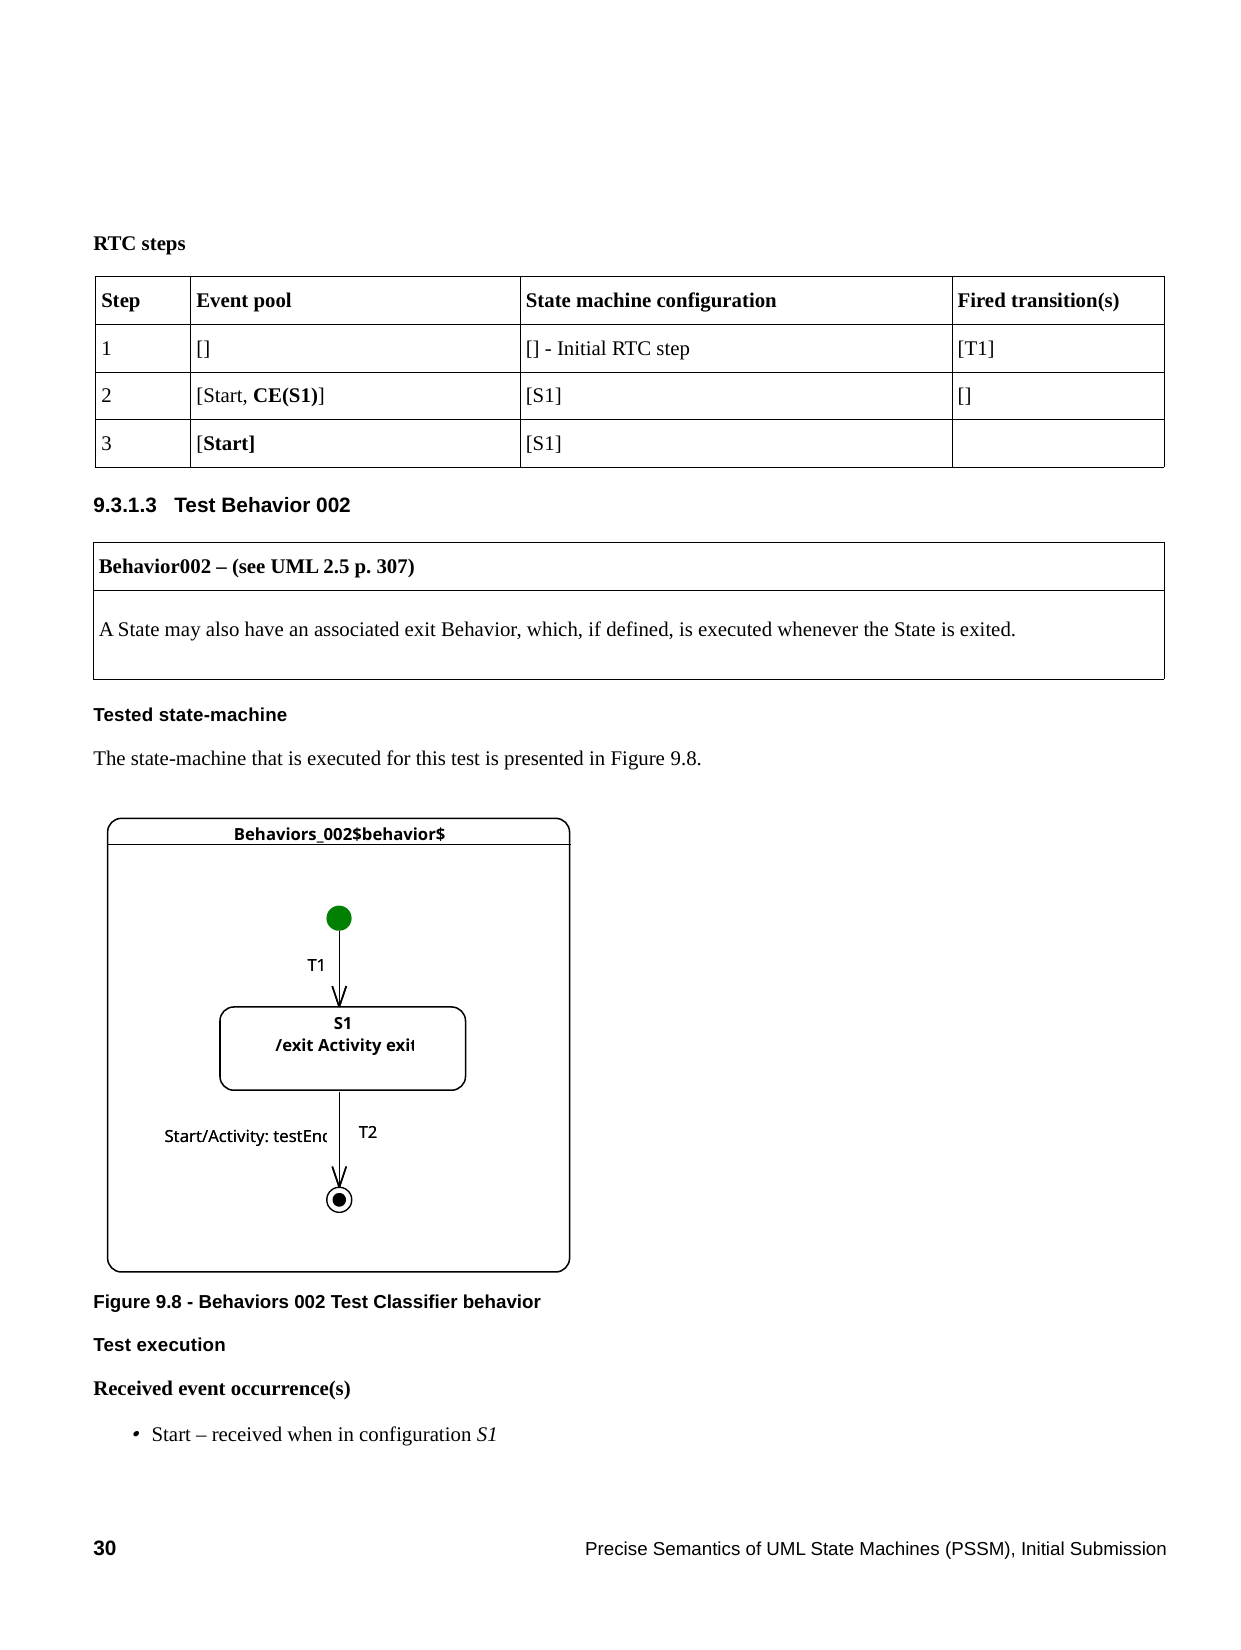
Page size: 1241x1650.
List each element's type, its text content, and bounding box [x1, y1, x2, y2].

table_cell [Start, CE(S1)] [191, 373, 520, 419]
table_header Step [96, 277, 190, 324]
table_cell 2 [96, 373, 190, 419]
subtitle Tested state-machine [93, 703, 1164, 725]
text Figure 9.8 - Behaviors 002 Test Classifier behavior [93, 804, 586, 1313]
table_cell [953, 420, 1164, 467]
text Received event occurrence(s) [93, 1376, 1164, 1400]
table_cell [] [953, 373, 1164, 419]
table_cell [S1] [521, 420, 952, 467]
table_cell [T1] [953, 325, 1164, 372]
table_header Behavior002 – (see UML 2.5 p. 307) [94, 543, 1164, 590]
table_cell A State may also have an associated exit Behavior, which, if defined, is executed whenever the State is exited. [94, 591, 1164, 678]
table_cell 3 [96, 420, 190, 467]
text The state-machine that is executed for this test is presented in Figure 9.8. [93, 746, 1164, 770]
table_header Fired transition(s) [953, 277, 1164, 324]
list Start – received when in configuration S1 [131, 1421, 1164, 1446]
table_cell [Start] [191, 420, 520, 467]
table_cell [] - Initial RTC step [521, 325, 952, 372]
table_cell [] [191, 325, 520, 372]
text RTC steps [93, 231, 1164, 255]
subtitle Test execution [93, 791, 1164, 1355]
table_cell [S1] [521, 373, 952, 419]
table_cell 1 [96, 325, 190, 372]
table_header State machine configuration [521, 277, 952, 324]
table_header Event pool [191, 277, 520, 324]
subtitle Test Behavior 002 [93, 492, 1164, 517]
